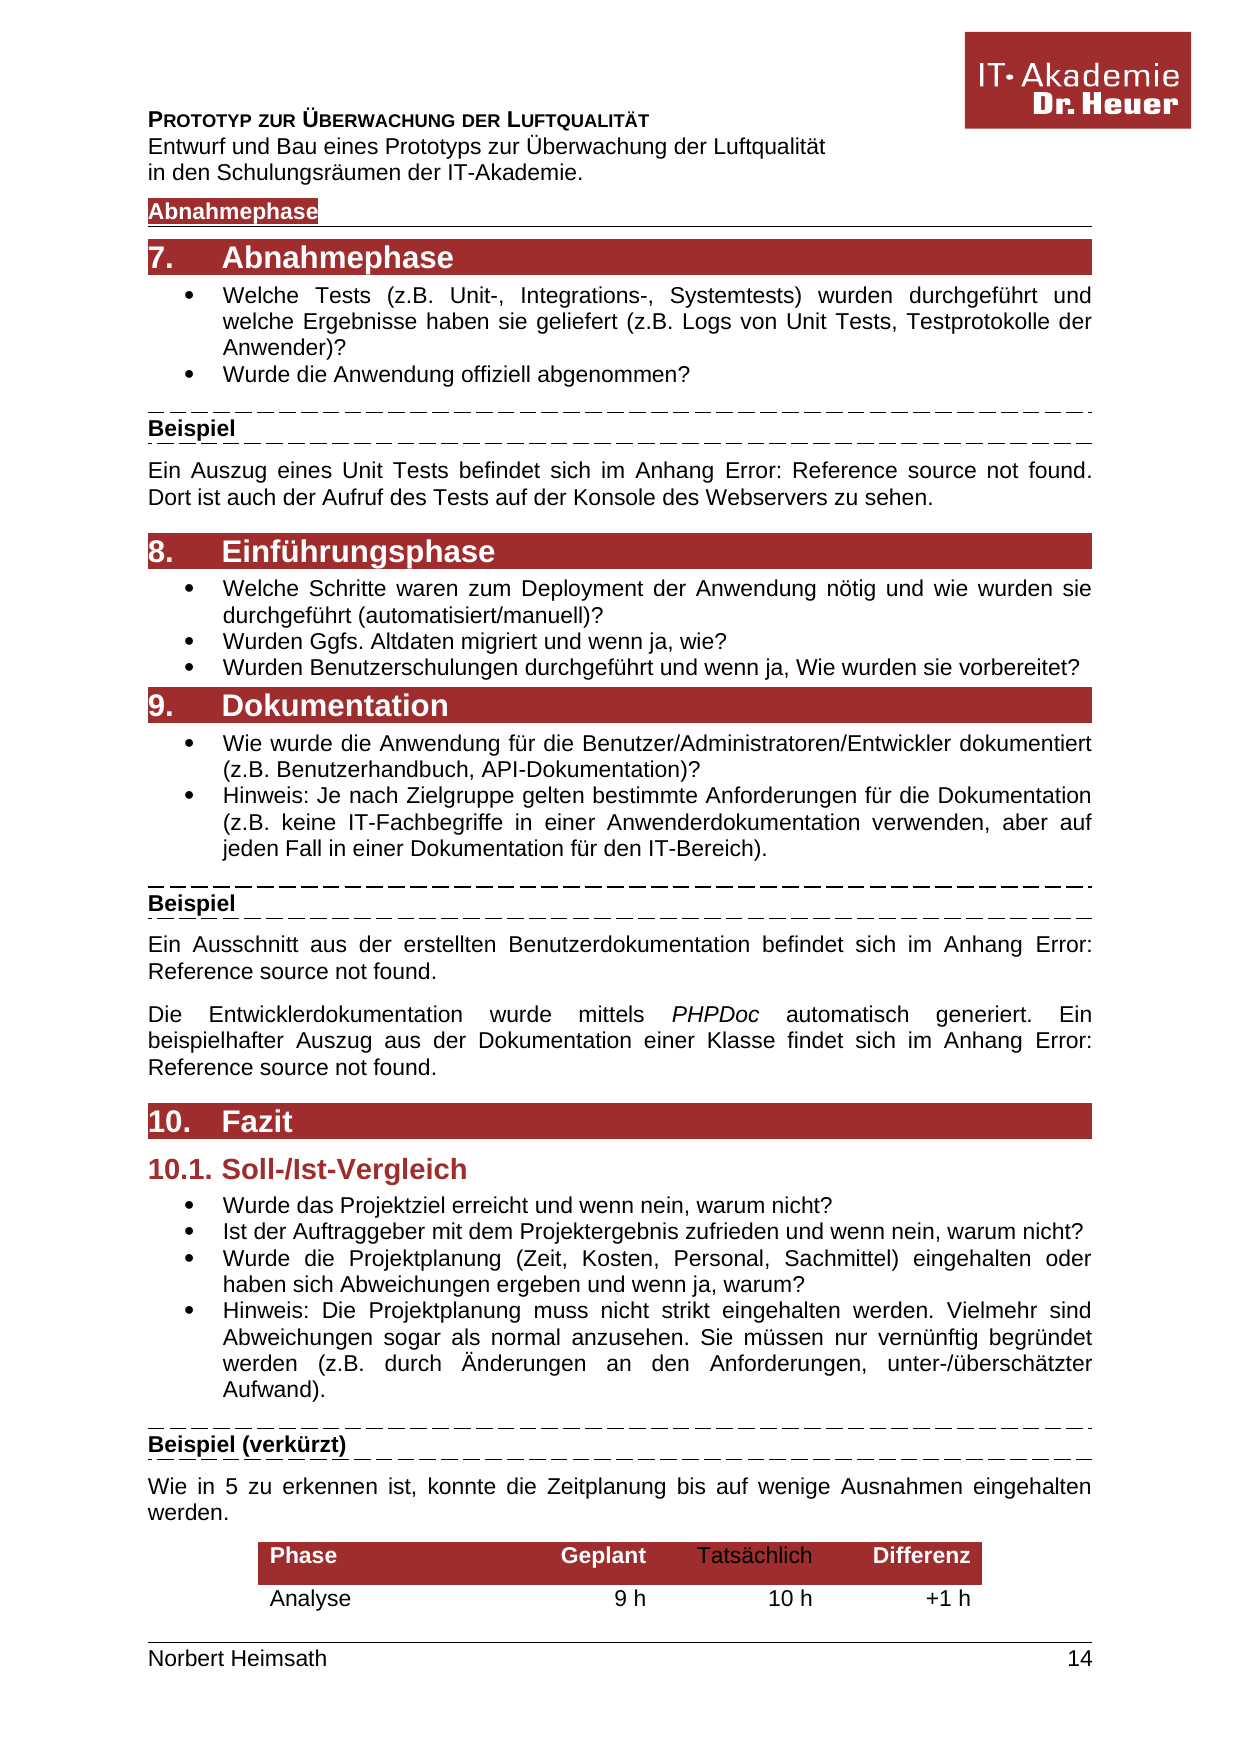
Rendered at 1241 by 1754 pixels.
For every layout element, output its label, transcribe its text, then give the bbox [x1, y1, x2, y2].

text Beispiel [148, 412, 1092, 444]
text Beispiel [148, 886, 1092, 919]
text Ein Ausschnitt aus der erstellten Benutzerdokumentation befindet sich im Anhang Fehler: Verweis nicht gefunden. [148, 931, 1092, 984]
subtitle Abnahmephase [148, 239, 1092, 275]
table_cell Analyse [258, 1585, 480, 1628]
table_cell 9 h [480, 1585, 657, 1628]
table_cell +1 h [824, 1585, 982, 1628]
list Wurden Benutzerschulungen durchgeführt und wenn ja, Wie wurden sie vorbereitet? [185, 654, 1092, 681]
text Ein Auszug eines Unit Tests befindet sich im Anhang Fehler: Verweis nicht gefunden. Dort ist auch der Aufruf des Tests auf der Konsole des Webservers zu sehen. [148, 457, 1092, 510]
text Die Entwicklerdokumentation wurde mittels PHPDoc automatisch generiert. Ein beispielhafter Auszug aus der Dokumentation einer Klasse findet sich im Anhang Fehler: Verweis nicht gefunden. [148, 1001, 1092, 1080]
table_cell 10 h [657, 1585, 824, 1628]
subtitle Dokumentation [148, 687, 1092, 723]
list Wurde die Projektplanung (Zeit, Kosten, Personal, Sachmittel) eingehalten oder haben sich Abweichungen ergeben und wenn ja, warum? [185, 1244, 1092, 1297]
list Welche Schritte waren zum Deployment der Anwendung nötig und wie wurden sie durchgeführt (automatisiert/manuell)? [185, 575, 1092, 628]
table_header Geplant [480, 1542, 657, 1585]
list Hinweis: Die Projektplanung muss nicht strikt eingehalten werden. Vielmehr sind Abweichungen sogar als normal anzusehen. Sie müssen nur vernünftig begründet werden (z.B. durch Änderungen an den Anforderungen, unter-/überschätzter Aufwand). [185, 1297, 1092, 1403]
list Wurde das Projektziel erreicht und wenn nein, warum nicht? [185, 1192, 1092, 1218]
text Wie in Tabelle 5 zu erkennen ist, konnte die Zeitplanung bis auf wenige Ausnahmen eingehalten werden. [148, 1473, 1092, 1526]
subtitle Einführungsphase [148, 533, 1092, 569]
table_header Phase [258, 1542, 480, 1585]
text Beispiel (verkürzt) [148, 1428, 1092, 1460]
table_header Differenz [824, 1542, 982, 1585]
list Wurden Ggfs. Altdaten migriert und wenn ja, wie? [185, 628, 1092, 654]
list Wurde die Anwendung offiziell abgenommen? [185, 361, 1092, 387]
list Welche Tests (z.B. Unit-, Integrations-, Systemtests) wurden durchgeführt und welche Ergebnisse haben sie geliefert (z.B. Logs von Unit Tests, Testprotokolle der Anwender)? [185, 282, 1092, 361]
subtitle Soll-/Ist-Vergleich [148, 1152, 1092, 1185]
table_header Tatsächlich [657, 1542, 824, 1585]
list Ist der Auftraggeber mit dem Projektergebnis zufrieden und wenn nein, warum nicht? [185, 1218, 1092, 1244]
list Hinweis: Je nach Zielgruppe gelten bestimmte Anforderungen für die Dokumentation (z.B. keine IT-Fachbegriffe in einer Anwenderdokumentation verwenden, aber auf jeden Fall in einer Dokumentation für den IT-Bereich). [185, 782, 1092, 861]
list Wie wurde die Anwendung für die Benutzer/Administratoren/Entwickler dokumentiert (z.B. Benutzerhandbuch, API-Dokumentation)? [185, 729, 1092, 782]
subtitle Fazit [148, 1103, 1092, 1139]
